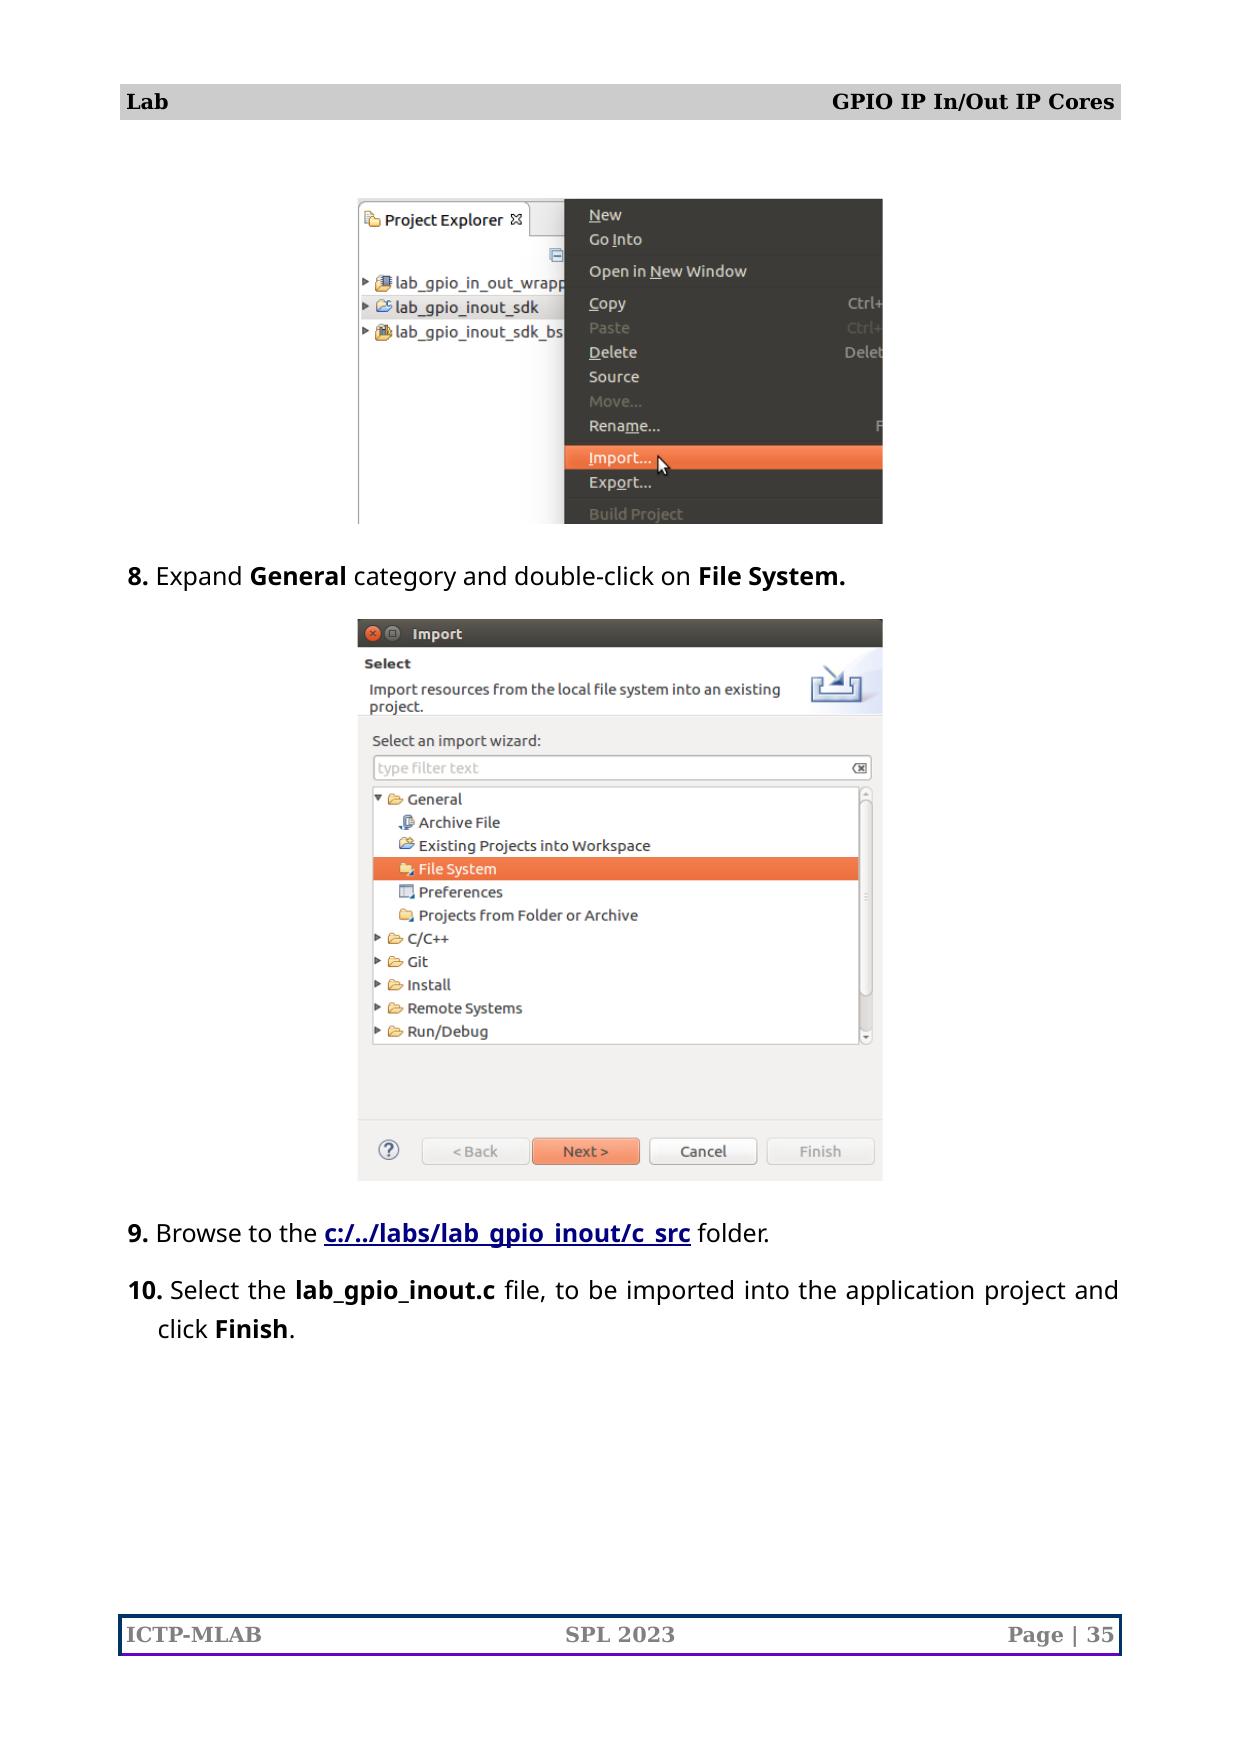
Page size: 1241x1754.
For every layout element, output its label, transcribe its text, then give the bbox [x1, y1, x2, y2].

list Select the lab_gpio_inout.c file, to be imported into the application project and click Finish. [127, 1272, 1121, 1346]
list Expand General category and double-click on File System. [127, 183, 1121, 593]
picture [357, 619, 883, 1181]
list Browse to the c:/../labs/lab_gpio_inout/c_src folder. [127, 616, 1121, 1249]
picture [357, 198, 883, 524]
